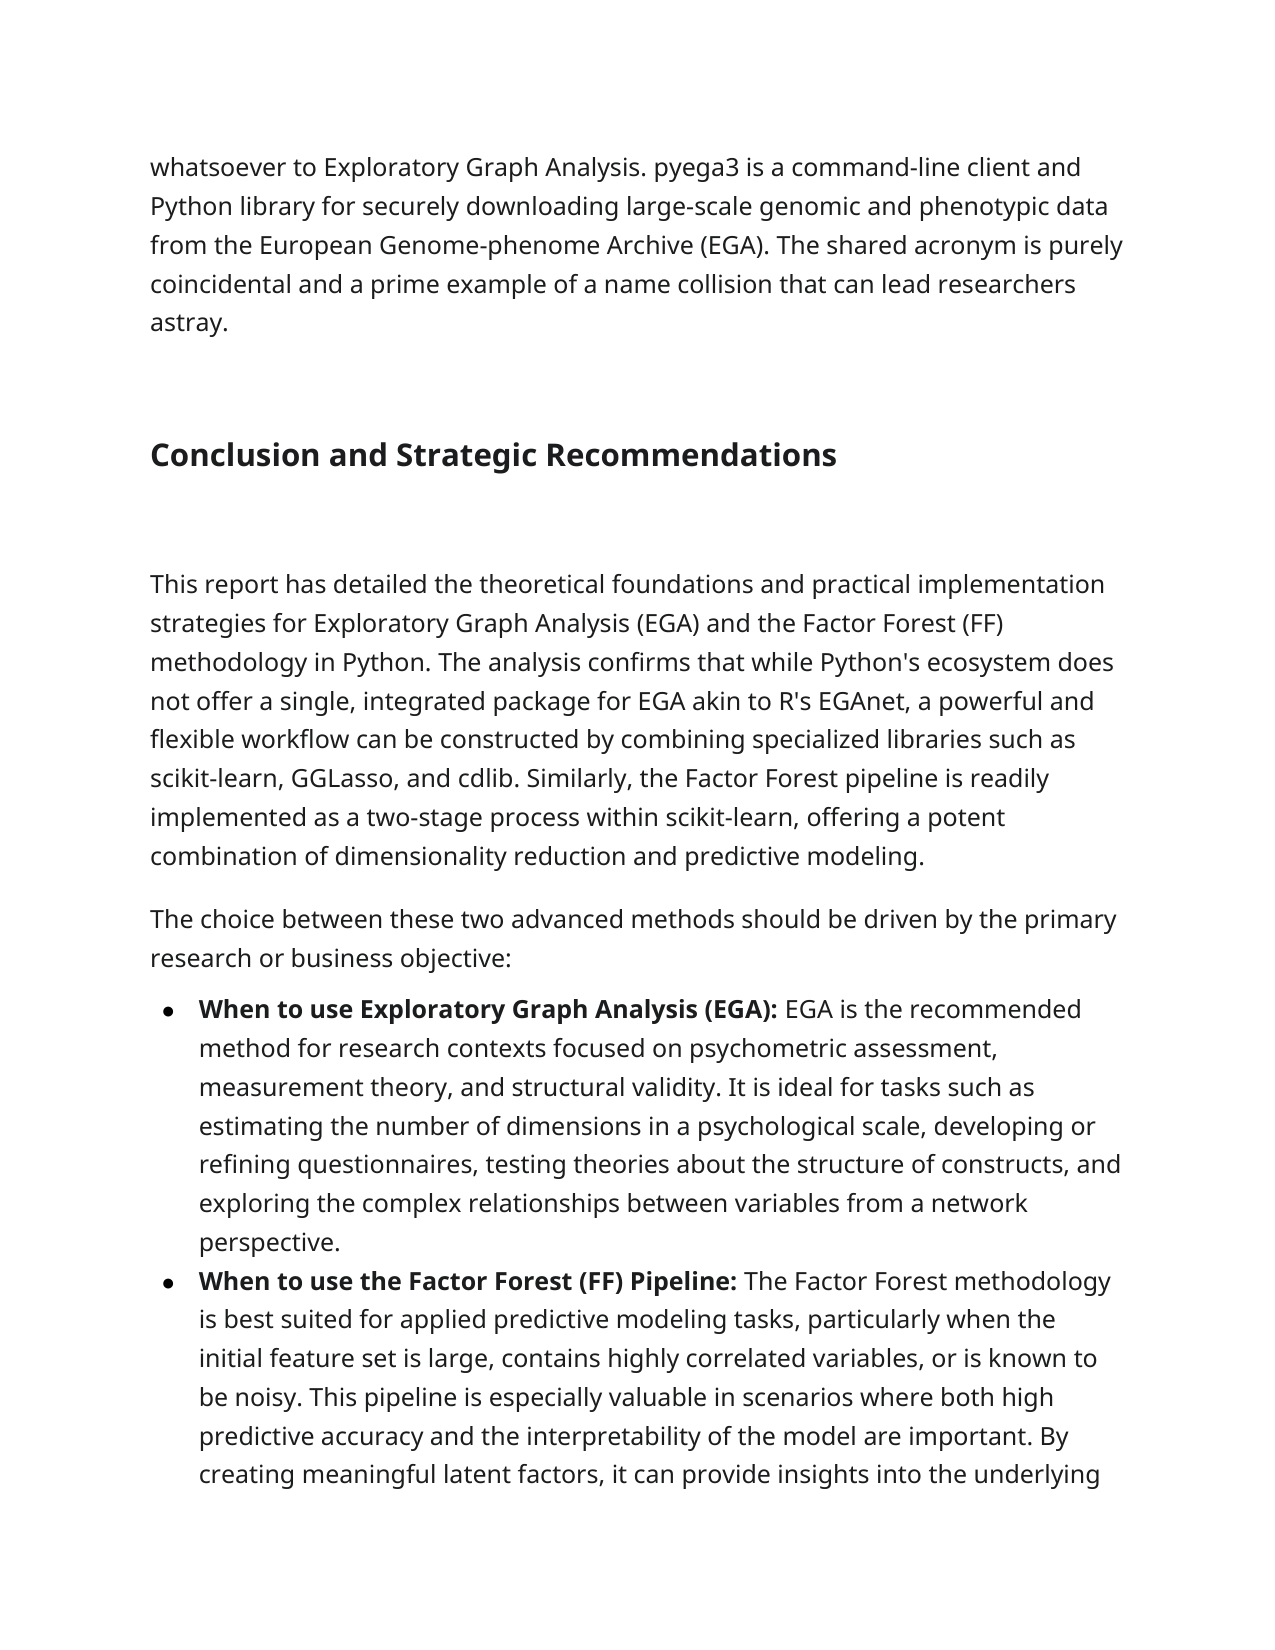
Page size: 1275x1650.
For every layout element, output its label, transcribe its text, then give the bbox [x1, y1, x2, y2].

list When to use the Factor Forest (FF) Pipeline: The Factor Forest methodology is best suited for applied predictive modeling tasks, particularly when the initial feature set is large, contains highly correlated variables, or is known to be noisy. This pipeline is especially valuable in scenarios where both high predictive accuracy and the interpretability of the model are important. By creating meaningful latent factors, it can provide insights into the underlying [161, 1263, 1125, 1491]
subtitle Conclusion and Strategic Recommendations [150, 432, 1125, 475]
text The choice between these two advanced methods should be driven by the primary research or business objective: [150, 902, 1125, 975]
list When to use Exploratory Graph Analysis (EGA): EGA is the recommended method for research contexts focused on psychometric assessment, measurement theory, and structural validity. It is ideal for tasks such as estimating the number of dimensions in a psychological scale, developing or refining questionnaires, testing theories about the structure of constructs, and exploring the complex relationships between variables from a network perspective. [161, 992, 1125, 1259]
text whatsoever to Exploratory Graph Analysis. pyega3 is a command-line client and Python library for securely downloading large-scale genomic and phenotypic data from the European Genome-phenome Archive (EGA). The shared acronym is purely coincidental and a prime example of a name collision that can lead researchers astray. [150, 150, 1125, 339]
text This report has detailed the theoretical foundations and practical implementation strategies for Exploratory Graph Analysis (EGA) and the Factor Forest (FF) methodology in Python. The analysis confirms that while Python's ecosystem does not offer a single, integrated package for EGA akin to R's EGAnet, a powerful and flexible workflow can be constructed by combining specialized libraries such as scikit-learn, GGLasso, and cdlib. Similarly, the Factor Forest pipeline is readily implemented as a two-stage process within scikit-learn, offering a potent combination of dimensionality reduction and predictive modeling. [150, 567, 1125, 872]
